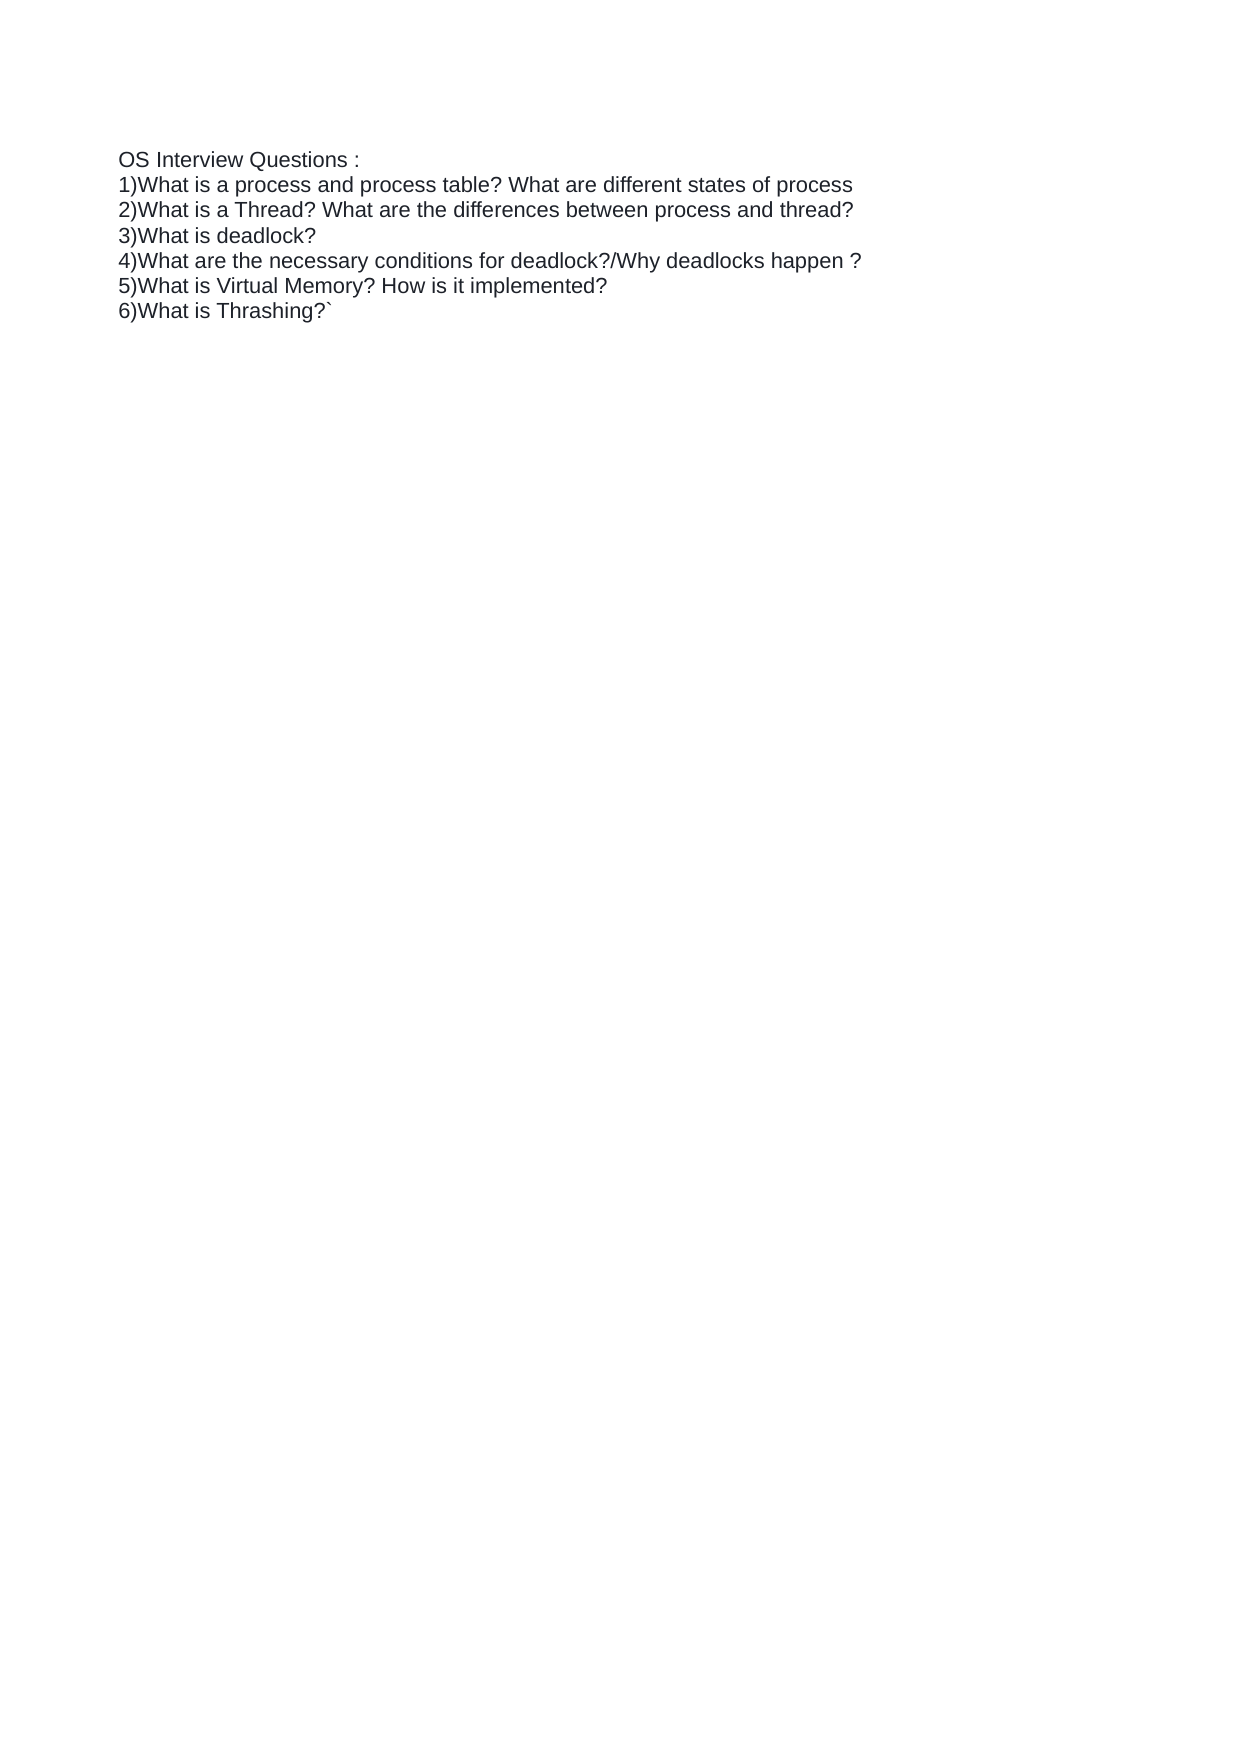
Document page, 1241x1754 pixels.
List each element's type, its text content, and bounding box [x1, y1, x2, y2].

text OS Interview Questions : 1)What is a process and process table? What are different states of process 2)What is a Thread? What are the differences between process and thread? 3)What is deadlock? 4)What are the necessary conditions for deadlock?/Why deadlocks happen ? 5)What is Virtual Memory? How is it implemented? 6)What is Thrashing?` [118, 147, 1122, 323]
